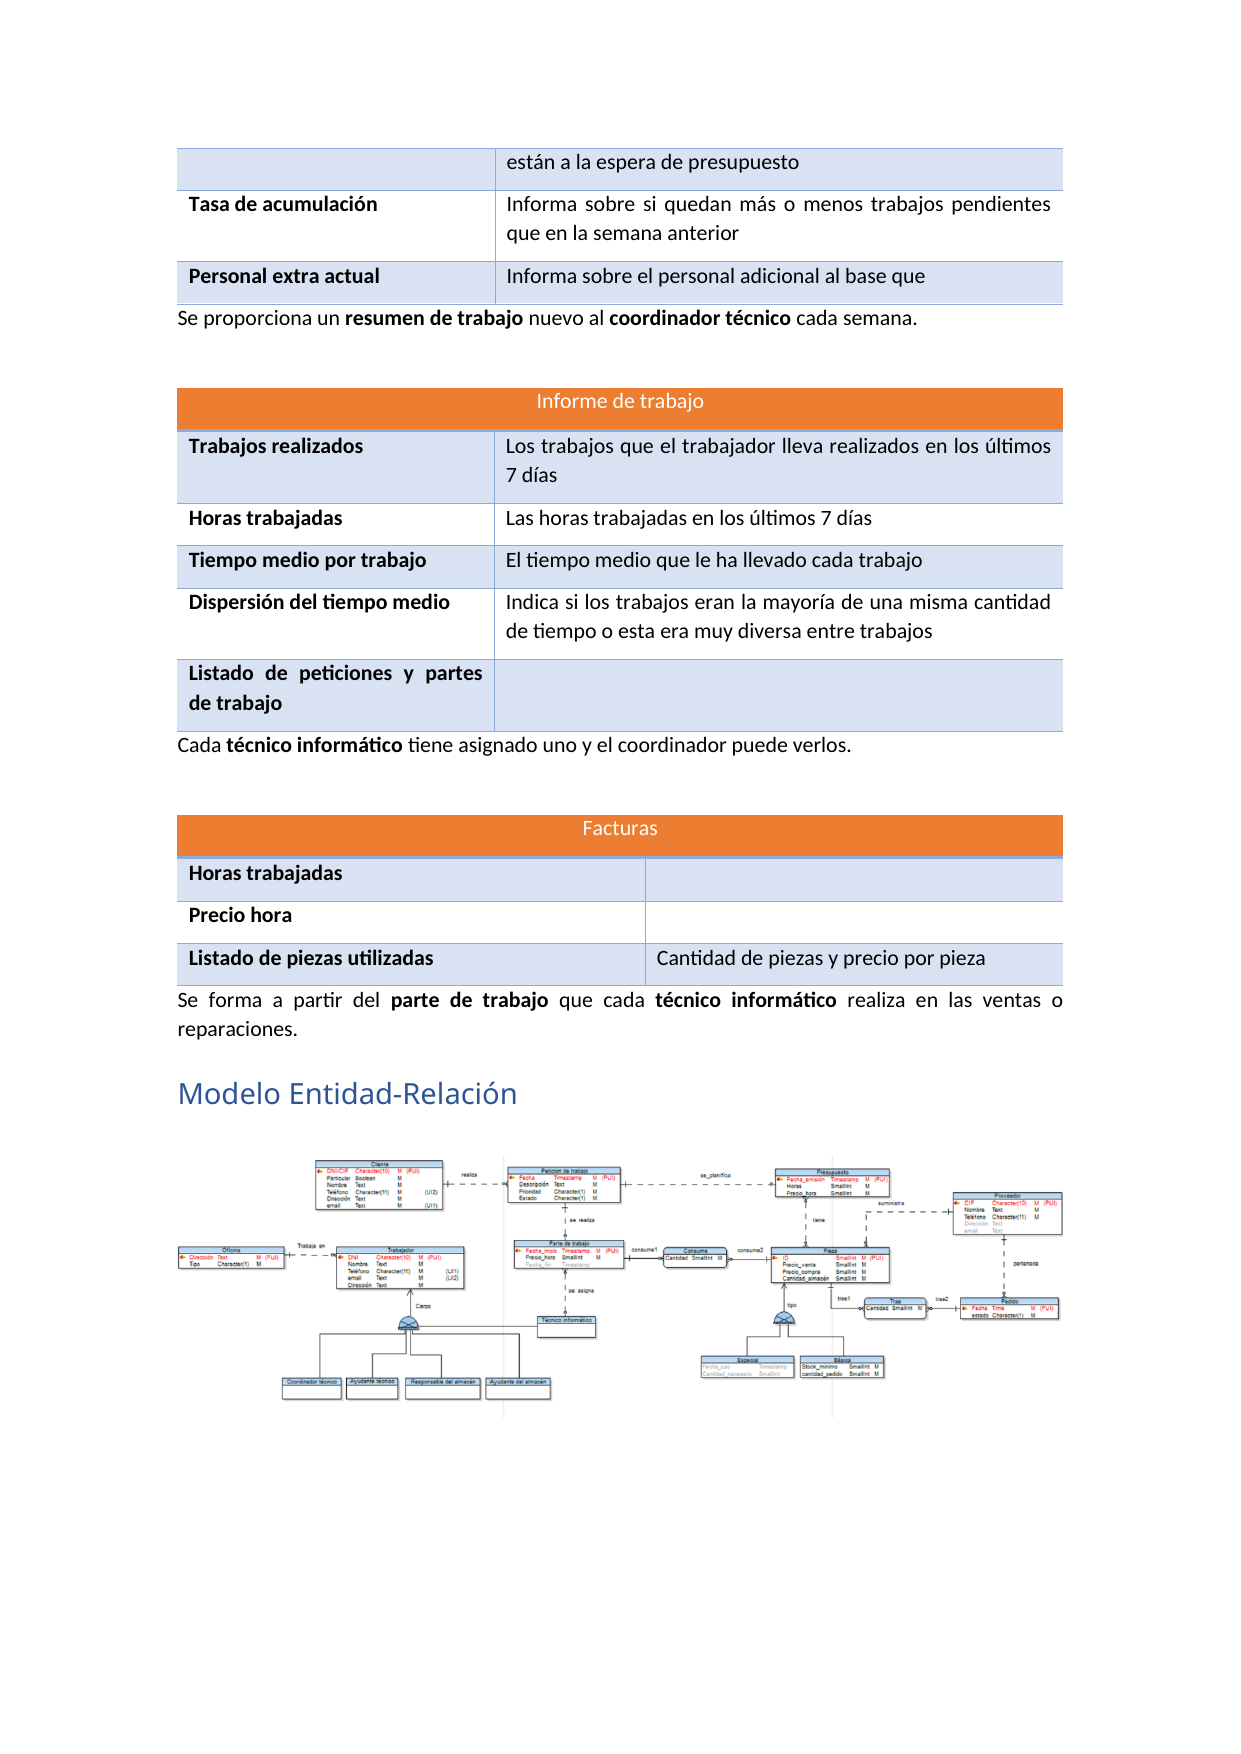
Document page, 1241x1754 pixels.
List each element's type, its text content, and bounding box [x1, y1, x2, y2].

table_cell Precio hora [177, 902, 645, 943]
table_cell Tasa de acumulación [177, 191, 495, 261]
table_cell Horas trabajadas [177, 504, 494, 545]
table_cell Dispersión del tiempo medio [177, 589, 494, 659]
table_cell Listado de peticiones y partes de trabajo [177, 660, 494, 731]
text Se forma a partir del parte de trabajo que cada técnico informático realiza en las ventas o reparaciones. [177, 986, 1063, 1042]
subtitle Modelo Entidad-Relación [177, 1074, 1063, 1113]
text Cada técnico informático tiene asignado uno y el coordinador puede verlos. [177, 732, 1063, 758]
table_cell Las horas trabajadas en los últimos 7 días [495, 504, 1063, 545]
table_cell [495, 660, 1063, 731]
table_cell Informa sobre el personal adicional al base que [496, 262, 1063, 303]
table_cell están a la espera de presupuesto [496, 149, 1063, 190]
table_header Informe de trabajo [177, 388, 1063, 429]
table_cell Tiempo medio por trabajo [177, 546, 494, 588]
table_cell El tiempo medio que le ha llevado cada trabajo [495, 546, 1063, 588]
table_cell Horas trabajadas [177, 859, 645, 901]
table_cell Indica si los trabajos eran la mayoría de una misma cantidad de tiempo o esta era muy diversa entre trabajos [495, 589, 1063, 659]
table_cell Personal extra actual [177, 262, 495, 303]
table_cell [177, 149, 495, 190]
table_cell Los trabajos que el trabajador lleva realizados en los últimos 7 días [495, 432, 1063, 503]
table_header Facturas [177, 815, 1063, 856]
table_cell Listado de piezas utilizadas [177, 944, 645, 985]
text Se proporciona un resumen de trabajo nuevo al coordinador técnico cada semana. [177, 305, 1063, 331]
table_cell [646, 902, 1063, 943]
table_cell Trabajos realizados [177, 432, 494, 503]
table_cell Informa sobre si quedan más o menos trabajos pendientes que en la semana anterior [496, 191, 1063, 261]
table_cell [646, 859, 1063, 901]
table_cell Cantidad de piezas y precio por pieza [646, 944, 1063, 985]
